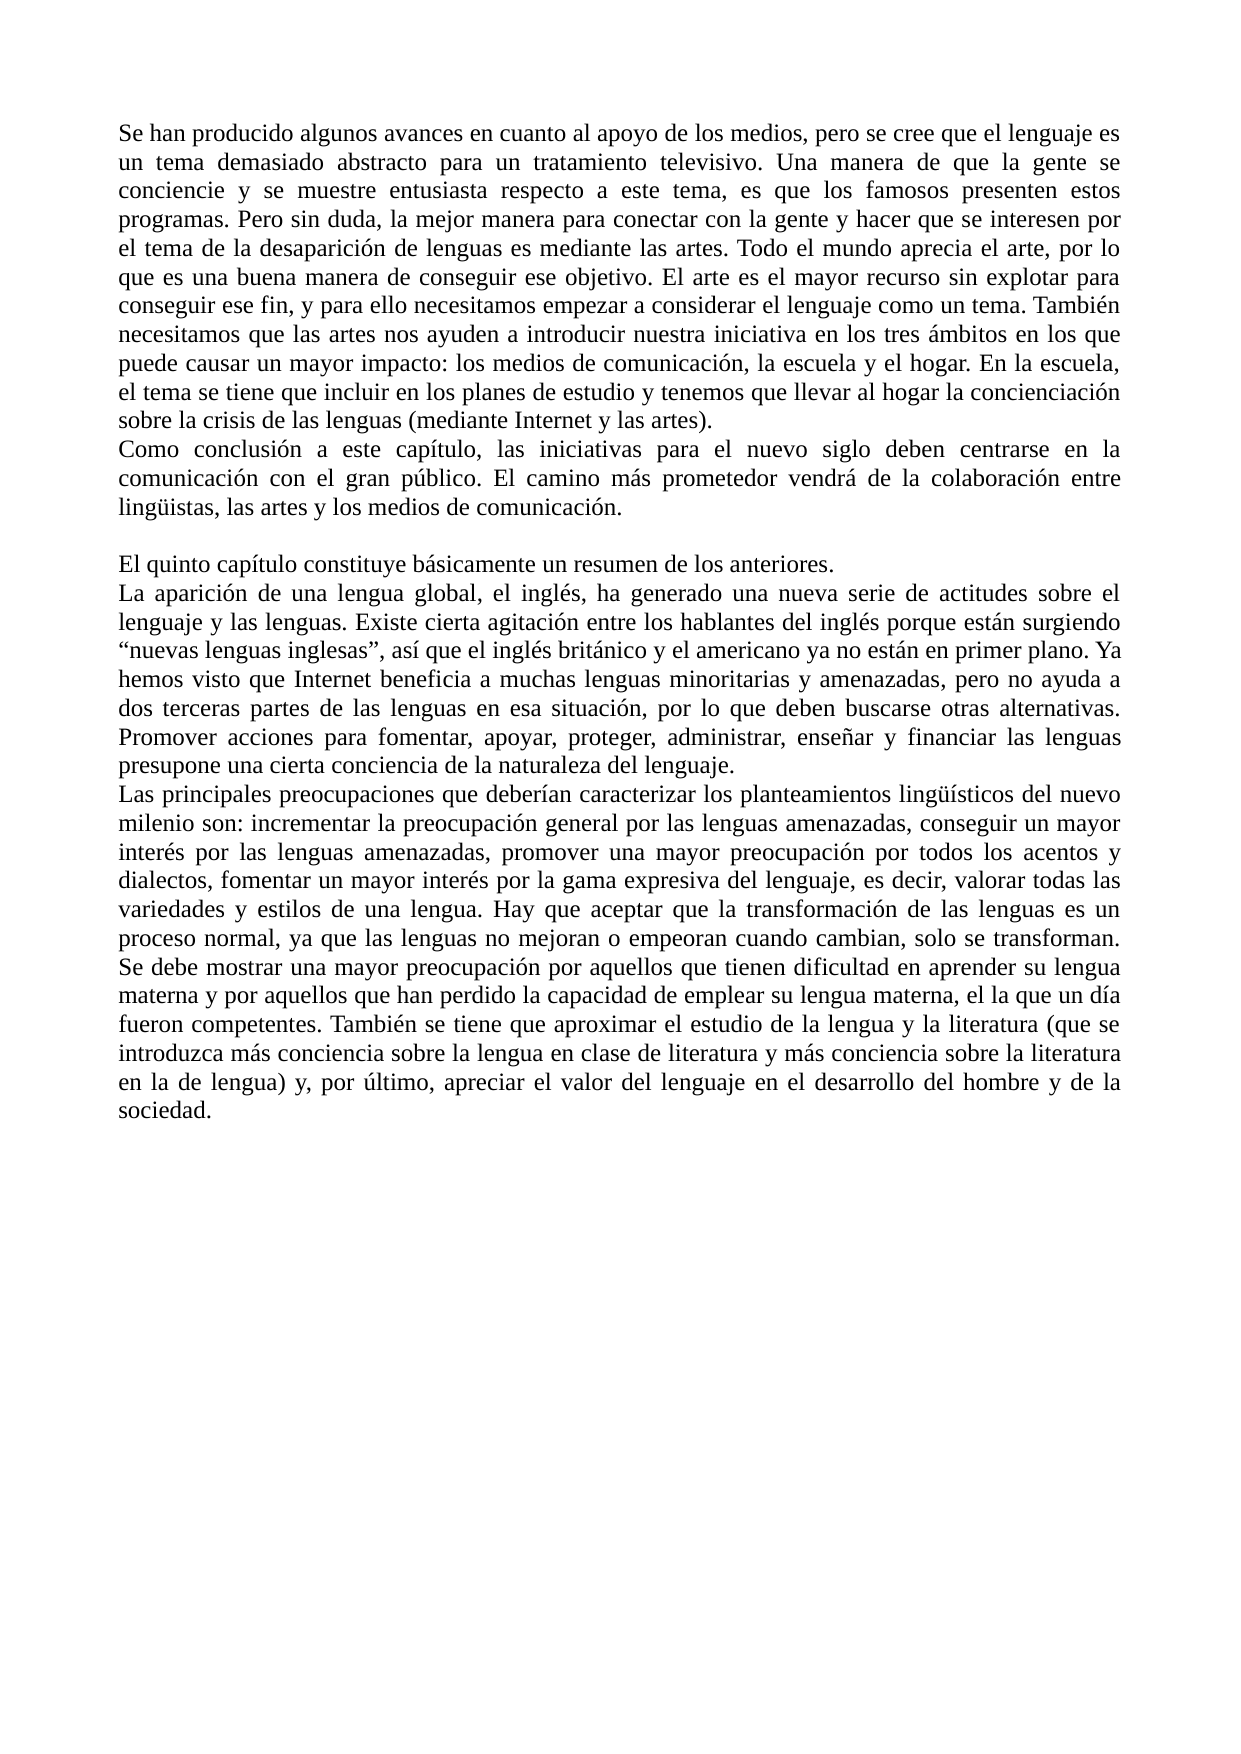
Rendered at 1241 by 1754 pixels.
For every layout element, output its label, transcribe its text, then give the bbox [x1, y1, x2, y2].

text La aparición de una lengua global, el inglés, ha generado una nueva serie de actitudes sobre el lenguaje y las lenguas. Existe cierta agitación entre los hablantes del inglés porque están surgiendo “nuevas lenguas inglesas”, así que el inglés británico y el americano ya no están en primer plano. Ya hemos visto que Internet beneficia a muchas lenguas minoritarias y amenazadas, pero no ayuda a dos terceras partes de las lenguas en esa situación, por lo que deben buscarse otras alternativas. Promover acciones para fomentar, apoyar, proteger, administrar, enseñar y financiar las lenguas presupone una cierta conciencia de la naturaleza del lenguaje. [118, 578, 1122, 779]
text Las principales preocupaciones que deberían caracterizar los planteamientos lingüísticos del nuevo milenio son: incrementar la preocupación general por las lenguas amenazadas, conseguir un mayor interés por las lenguas amenazadas, promover una mayor preocupación por todos los acentos y dialectos, fomentar un mayor interés por la gama expresiva del lenguaje, es decir, valorar todas las variedades y estilos de una lengua. Hay que aceptar que la transformación de las lenguas es un proceso normal, ya que las lenguas no mejoran o empeoran cuando cambian, solo se transforman. Se debe mostrar una mayor preocupación por aquellos que tienen dificultad en aprender su lengua materna y por aquellos que han perdido la capacidad de emplear su lengua materna, el la que un día fueron competentes. También se tiene que aproximar el estudio de la lengua y la literatura (que se introduzca más conciencia sobre la lengua en clase de literatura y más conciencia sobre la literatura en la de lengua) y, por último, apreciar el valor del lenguaje en el desarrollo del hombre y de la sociedad. [118, 779, 1122, 1124]
text El quinto capítulo constituye básicamente un resumen de los anteriores. [118, 549, 1122, 578]
text Se han producido algunos avances en cuanto al apoyo de los medios, pero se cree que el lenguaje es un tema demasiado abstracto para un tratamiento televisivo. Una manera de que la gente se conciencie y se muestre entusiasta respecto a este tema, es que los famosos presenten estos programas. Pero sin duda, la mejor manera para conectar con la gente y hacer que se interesen por el tema de la desaparición de lenguas es mediante las artes. Todo el mundo aprecia el arte, por lo que es una buena manera de conseguir ese objetivo. El arte es el mayor recurso sin explotar para conseguir ese fin, y para ello necesitamos empezar a considerar el lenguaje como un tema. También necesitamos que las artes nos ayuden a introducir nuestra iniciativa en los tres ámbitos en los que puede causar un mayor impacto: los medios de comunicación, la escuela y el hogar. En la escuela, el tema se tiene que incluir en los planes de estudio y tenemos que llevar al hogar la concienciación sobre la crisis de las lenguas (mediante Internet y las artes). [118, 118, 1122, 434]
text Como conclusión a este capítulo, las iniciativas para el nuevo siglo deben centrarse en la comunicación con el gran público. El camino más prometedor vendrá de la colaboración entre lingüistas, las artes y los medios de comunicación. [118, 434, 1122, 521]
